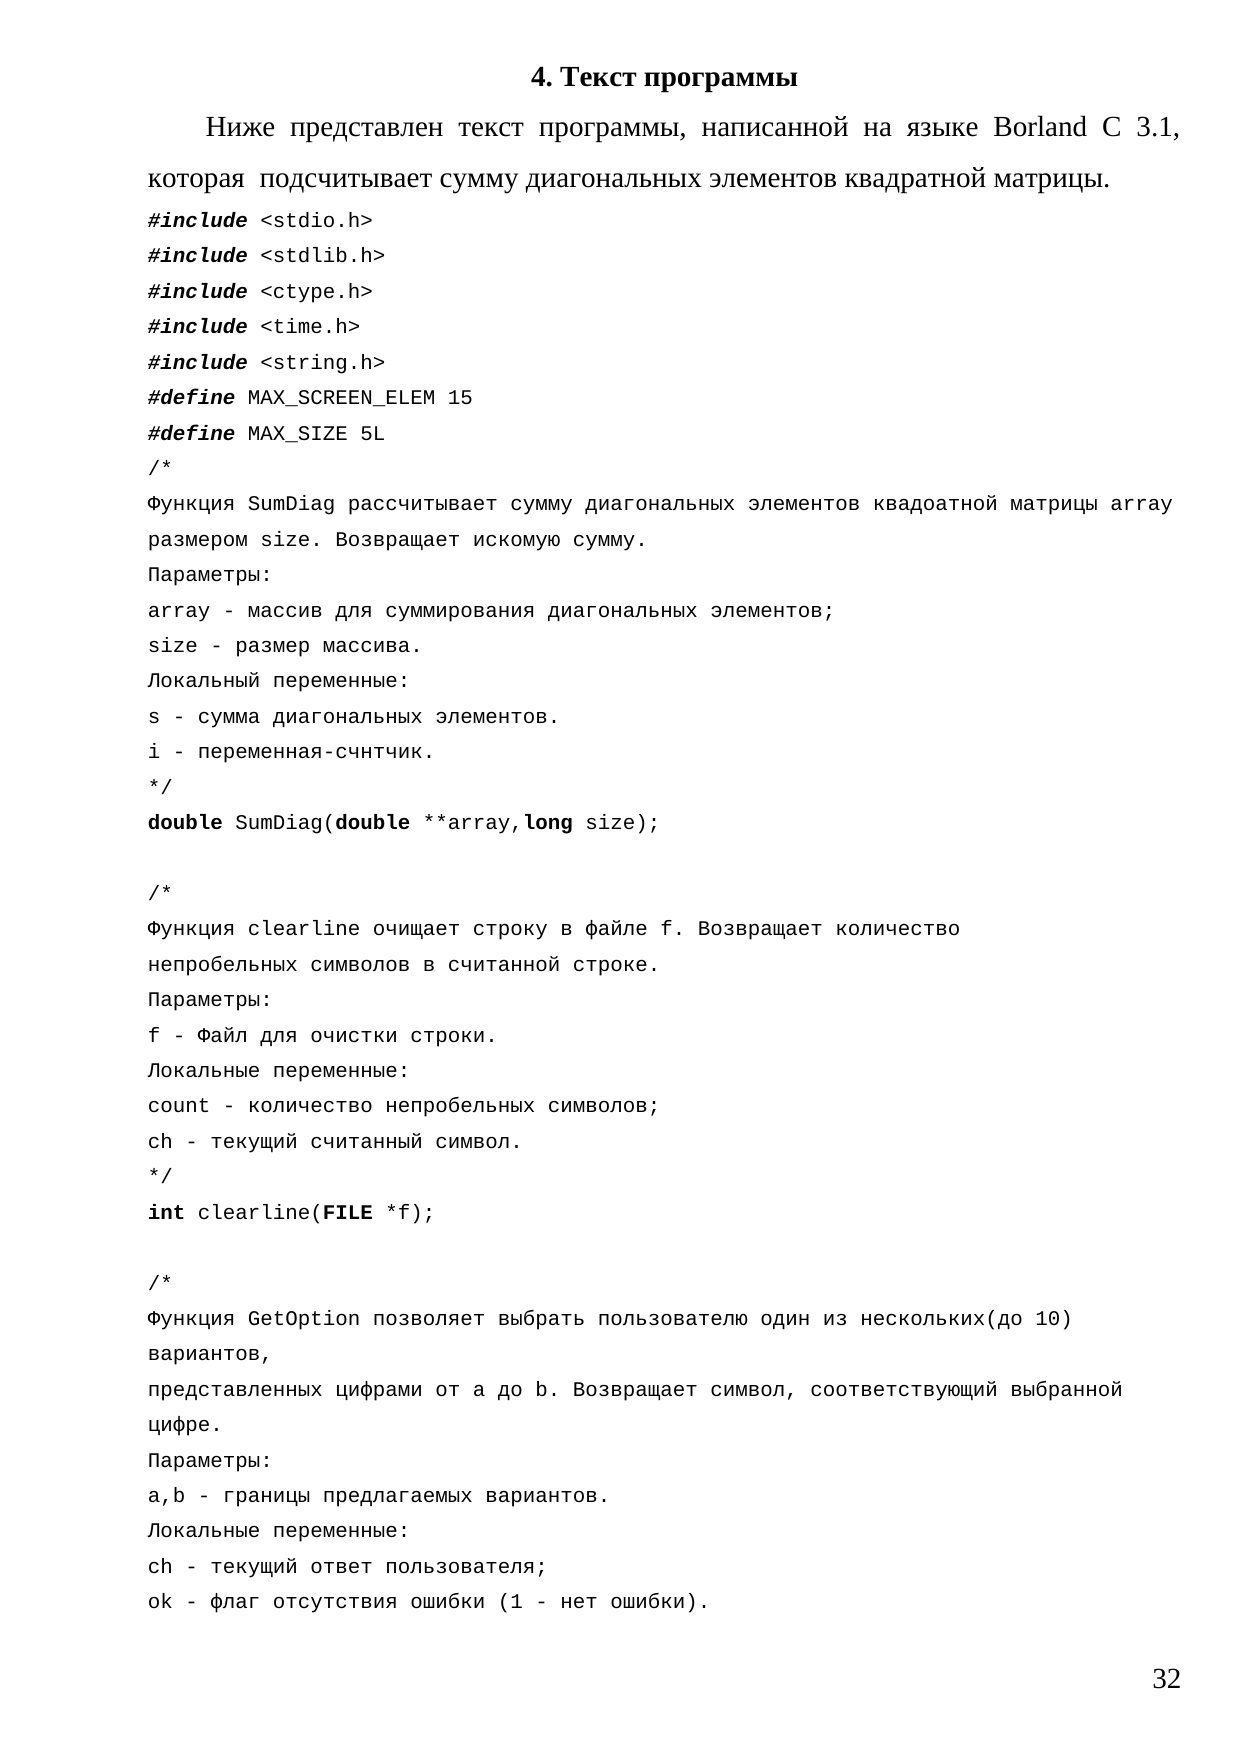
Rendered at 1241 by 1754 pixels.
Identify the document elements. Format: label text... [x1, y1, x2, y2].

text непробельных символов в считанной строке. [148, 954, 1181, 977]
text #include <stdlib.h> [148, 245, 1181, 269]
text ch - текущий ответ пользователя; [148, 1556, 1181, 1579]
text Локальный переменные: [148, 670, 1181, 694]
text #include <string.h> [148, 352, 1181, 375]
text Функция GetOption позволяет выбрать пользователю один из нескольких(до 10) вариантов, [148, 1308, 1181, 1367]
text count - количество непробельных символов; [148, 1095, 1181, 1119]
text Параметры: [148, 1449, 1181, 1473]
text размером size. Возвращает искомую сумму. [148, 529, 1181, 552]
text ch - текущий считанный символ. [148, 1131, 1181, 1154]
text Ниже представлен текст программы, написанной на языке Borland C 3.1, которая подсчитывает сумму диагональных элементов квадратной матрицы. [148, 109, 1181, 193]
text Параметры: [148, 989, 1181, 1013]
text Локальные переменные: [148, 1520, 1181, 1544]
subtitle 4. Текст программы [207, 59, 1122, 93]
text #include <stdio.h> [148, 210, 1181, 234]
text ok - флаг отсутствия ошибки (1 - нет ошибки). [148, 1591, 1181, 1615]
text array - массив для суммирования диагональных элементов; [148, 599, 1181, 623]
text /* [148, 458, 1181, 482]
text */ [148, 777, 1181, 800]
text Функция SumDiag рассчитывает сумму диагональных элементов квадоатной матрицы array [148, 493, 1181, 517]
text size - размер массива. [148, 635, 1181, 659]
text #include <ctype.h> [148, 281, 1181, 304]
text Функция clearline очищает строку в файле f. Возвращает количество [148, 918, 1181, 942]
text #define MAX_SIZE 5L [148, 422, 1181, 446]
text #include <time.h> [148, 316, 1181, 340]
text i - переменная-счнтчик. [148, 741, 1181, 765]
text представленных цифрами от a до b. Возвращает символ, соответствующий выбранной цифре. [148, 1379, 1181, 1438]
text /* [148, 883, 1181, 907]
text int clearline(FILE *f); [148, 1202, 1181, 1225]
text Параметры: [148, 564, 1181, 588]
text double SumDiag(double **array,long size); [148, 812, 1181, 836]
text s - сумма диагональных элементов. [148, 706, 1181, 729]
text a,b - границы предлагаемых вариантов. [148, 1485, 1181, 1509]
text f - Файл для очистки строки. [148, 1024, 1181, 1048]
text /* [148, 1272, 1181, 1296]
text */ [148, 1166, 1181, 1190]
text #define MAX_SCREEN_ELEM 15 [148, 387, 1181, 411]
text Локальные переменные: [148, 1060, 1181, 1084]
